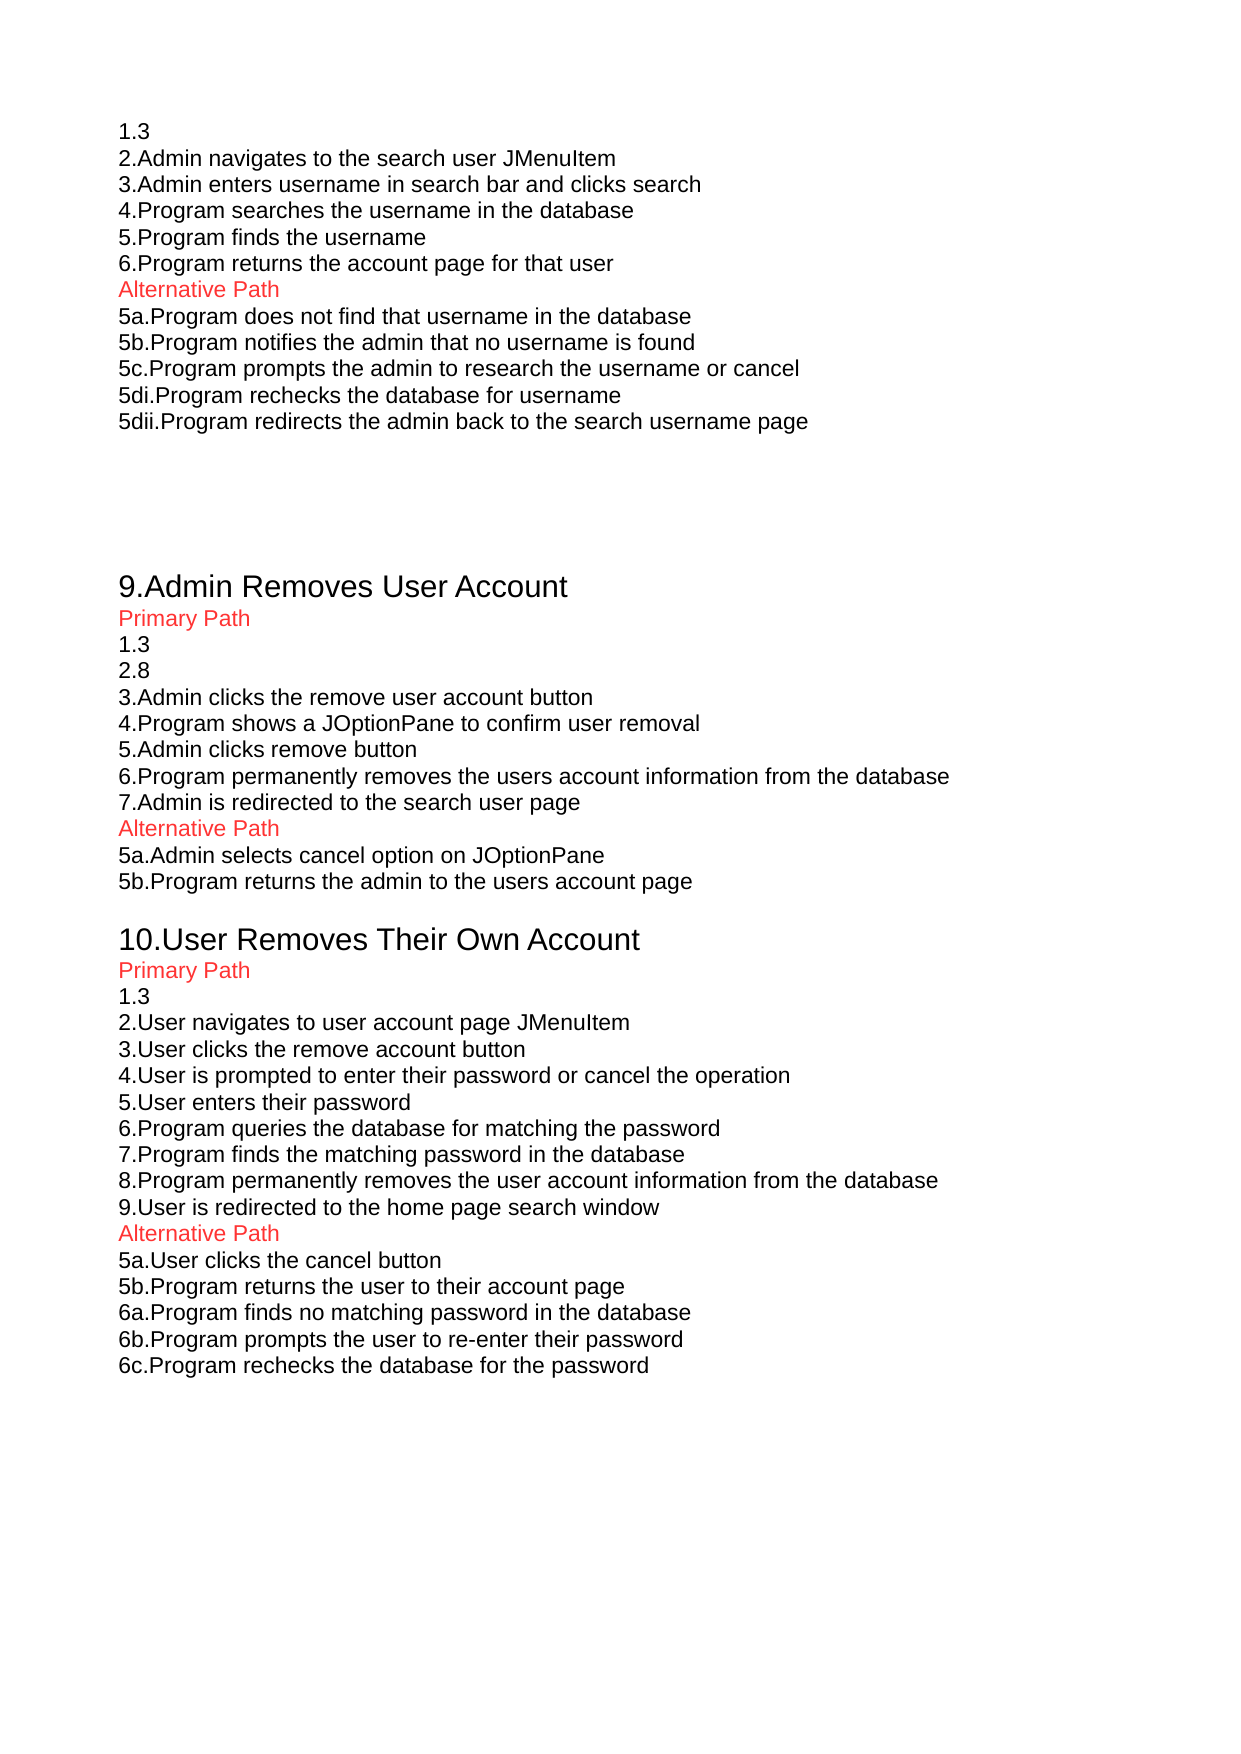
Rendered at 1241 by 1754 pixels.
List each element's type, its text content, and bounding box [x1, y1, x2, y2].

text 5a.Program does not find that username in the database [118, 303, 1122, 329]
text 6.Program queries the database for matching the password [118, 1115, 1122, 1141]
text 3.Admin clicks the remove user account button [118, 683, 1122, 710]
text 9.User is redirected to the home page search window [118, 1194, 1122, 1220]
text 2.8 [118, 657, 1122, 683]
text 7.Admin is redirected to the search user page [118, 789, 1122, 815]
text 5.User enters their password [118, 1088, 1122, 1115]
text 5dii.Program redirects the admin back to the search username page [118, 408, 1122, 434]
text 5a.User clicks the cancel button [118, 1247, 1122, 1273]
text 1.3 [118, 631, 1122, 657]
text 5c.Program prompts the admin to research the username or cancel [118, 355, 1122, 382]
text 4.Program searches the username in the database [118, 197, 1122, 223]
text 7.Program finds the matching password in the database [118, 1141, 1122, 1167]
text Alternative Path [118, 276, 1122, 303]
text Alternative Path [118, 815, 1122, 842]
text 6.Program returns the account page for that user [118, 250, 1122, 276]
text 8.Program permanently removes the user account information from the database [118, 1167, 1122, 1194]
text Primary Path [118, 957, 1122, 983]
text 5a.Admin selects cancel option on JOptionPane [118, 842, 1122, 868]
text 6c.Program rechecks the database for the password [118, 1352, 1122, 1378]
text 1.3 [118, 118, 1122, 144]
text 5b.Program returns the user to their account page [118, 1273, 1122, 1299]
text 5di.Program rechecks the database for username [118, 382, 1122, 408]
text 2.Admin navigates to the search user JMenuItem [118, 144, 1122, 171]
text 6.Program permanently removes the users account information from the database [118, 763, 1122, 789]
text Primary Path [118, 604, 1122, 631]
text 1.3 [118, 983, 1122, 1009]
text 9.Admin Removes User Account [118, 568, 1122, 604]
text 4.Program shows a JOptionPane to confirm user removal [118, 710, 1122, 736]
text 4.User is prompted to enter their password or cancel the operation [118, 1062, 1122, 1088]
text 2.User navigates to user account page JMenuItem [118, 1009, 1122, 1036]
text 5b.Program returns the admin to the users account page [118, 868, 1122, 894]
text 5b.Program notifies the admin that no username is found [118, 329, 1122, 355]
text 6b.Program prompts the user to re-enter their password [118, 1326, 1122, 1352]
text 5.Program finds the username [118, 223, 1122, 250]
text 10.User Removes Their Own Account [118, 921, 1122, 957]
text 5.Admin clicks remove button [118, 736, 1122, 763]
text Alternative Path [118, 1220, 1122, 1247]
text 6a.Program finds no matching password in the database [118, 1299, 1122, 1326]
text 3.Admin enters username in search bar and clicks search [118, 171, 1122, 197]
text 3.User clicks the remove account button [118, 1036, 1122, 1062]
